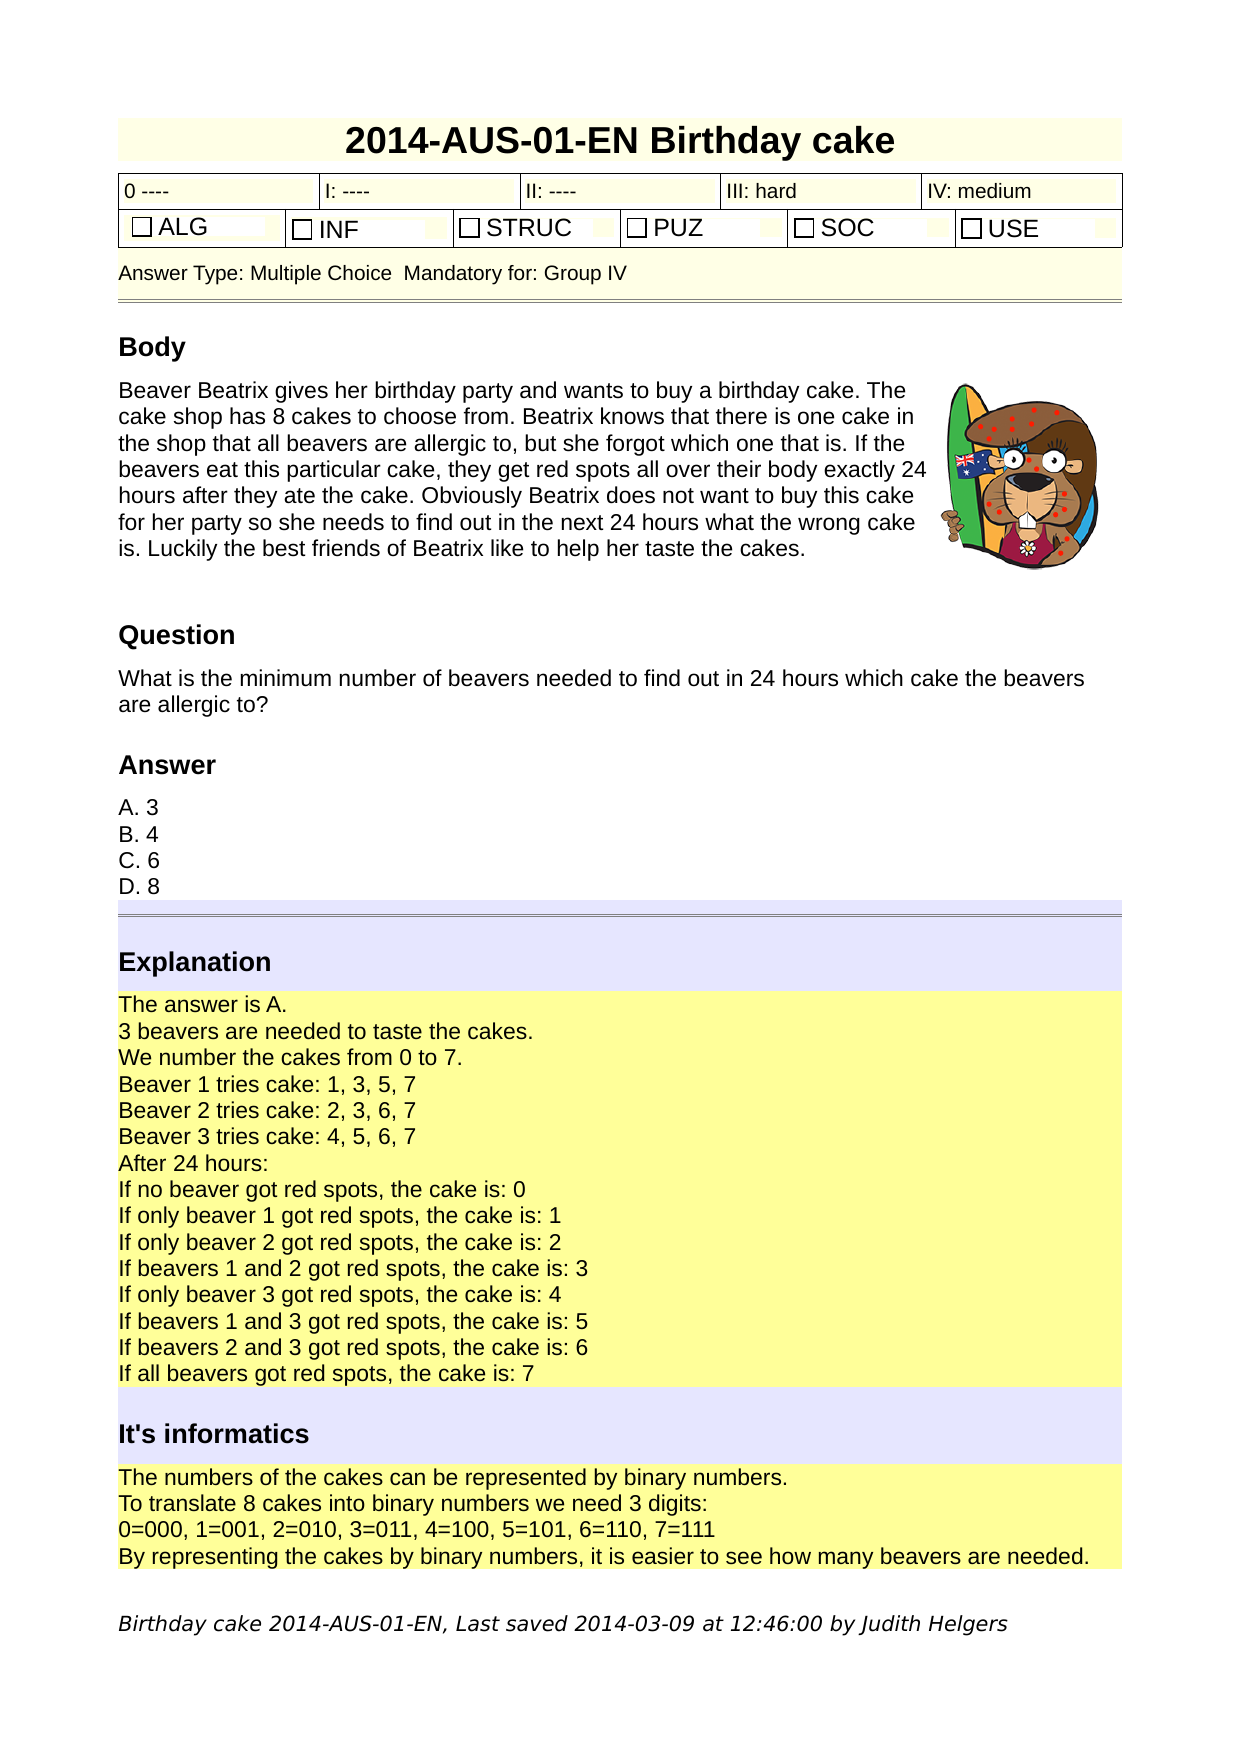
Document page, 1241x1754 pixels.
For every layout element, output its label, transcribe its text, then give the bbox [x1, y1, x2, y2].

text 0=000, 1=001, 2=010, 3=011, 4=100, 5=101, 6=110, 7=111 [118, 1516, 1122, 1543]
subtitle It's informatics [118, 1418, 1122, 1449]
subtitle Explanation [118, 946, 1122, 977]
text What is the minimum number of beavers needed to find out in 24 hours which cake the beavers are allergic to? [118, 665, 1122, 717]
subtitle Question [118, 619, 1122, 650]
text If beavers 1 and 3 got red spots, the cake is: 5 [118, 1308, 1122, 1334]
table_header II: ---- [521, 174, 720, 209]
text D. 8 [118, 873, 1122, 900]
subtitle Body [118, 331, 1122, 363]
table_header [454, 210, 620, 247]
text Beaver 2 tries cake: 2, 3, 6, 7 [118, 1097, 1122, 1123]
text If beavers 2 and 3 got red spots, the cake is: 6 [118, 1334, 1122, 1360]
text A. 3 [118, 794, 1122, 821]
text If beavers 1 and 2 got red spots, the cake is: 3 [118, 1255, 1122, 1281]
text Beaver Beatrix gives her birthday party and wants to buy a birthday cake. The cake shop has 8 cakes to choose from. Beatrix knows that there is one cake in the shop that all beavers are allergic to, but she forgot which one that is. If the beavers eat this particular cake, they get red spots all over their body exactly 24 hours after they ate the cake. Obviously Beatrix does not want to buy this cake for her party so she needs to find out in the next 24 hours what the wrong cake is. Luckily the best friends of Beatrix like to help her taste the cakes. [118, 377, 1122, 561]
text Beaver 1 tries cake: 1, 3, 5, 7 [118, 1071, 1122, 1097]
text The answer is A. [118, 991, 1122, 1018]
table_header [286, 210, 453, 247]
subtitle Answer [118, 749, 1122, 780]
text To translate 8 cakes into binary numbers we need 3 digits: [118, 1490, 1122, 1516]
text If only beaver 2 got red spots, the cake is: 2 [118, 1229, 1122, 1255]
text Answer Type: Multiple Choice Mandatory for: Group IV [118, 261, 1122, 285]
table_header [621, 210, 787, 247]
text The numbers of the cakes can be represented by binary numbers. [118, 1464, 1122, 1490]
title 2014-AUS-01-EN Birthday cake [118, 118, 1122, 161]
text After 24 hours: [118, 1149, 1122, 1176]
table_header I: ---- [320, 174, 520, 209]
table_header [119, 210, 285, 247]
text By representing the cakes by binary numbers, it is easier to see how many beavers are needed. [118, 1543, 1122, 1569]
table_header [788, 210, 955, 247]
text Beaver 3 tries cake: 4, 5, 6, 7 [118, 1123, 1122, 1149]
text C. 6 [118, 847, 1122, 873]
text If only beaver 3 got red spots, the cake is: 4 [118, 1281, 1122, 1308]
text If only beaver 1 got red spots, the cake is: 1 [118, 1202, 1122, 1229]
table_header III: hard [721, 174, 921, 209]
text If no beaver got red spots, the cake is: 0 [118, 1176, 1122, 1202]
text B. 4 [118, 821, 1122, 847]
text If all beavers got red spots, the cake is: 7 [118, 1360, 1122, 1387]
table_header IV: medium [922, 174, 1122, 209]
text We number the cakes from 0 to 7. [118, 1044, 1122, 1071]
text 3 beavers are needed to taste the cakes. [118, 1018, 1122, 1044]
table_header 0 ---- [119, 174, 319, 209]
table_header [956, 210, 1122, 247]
